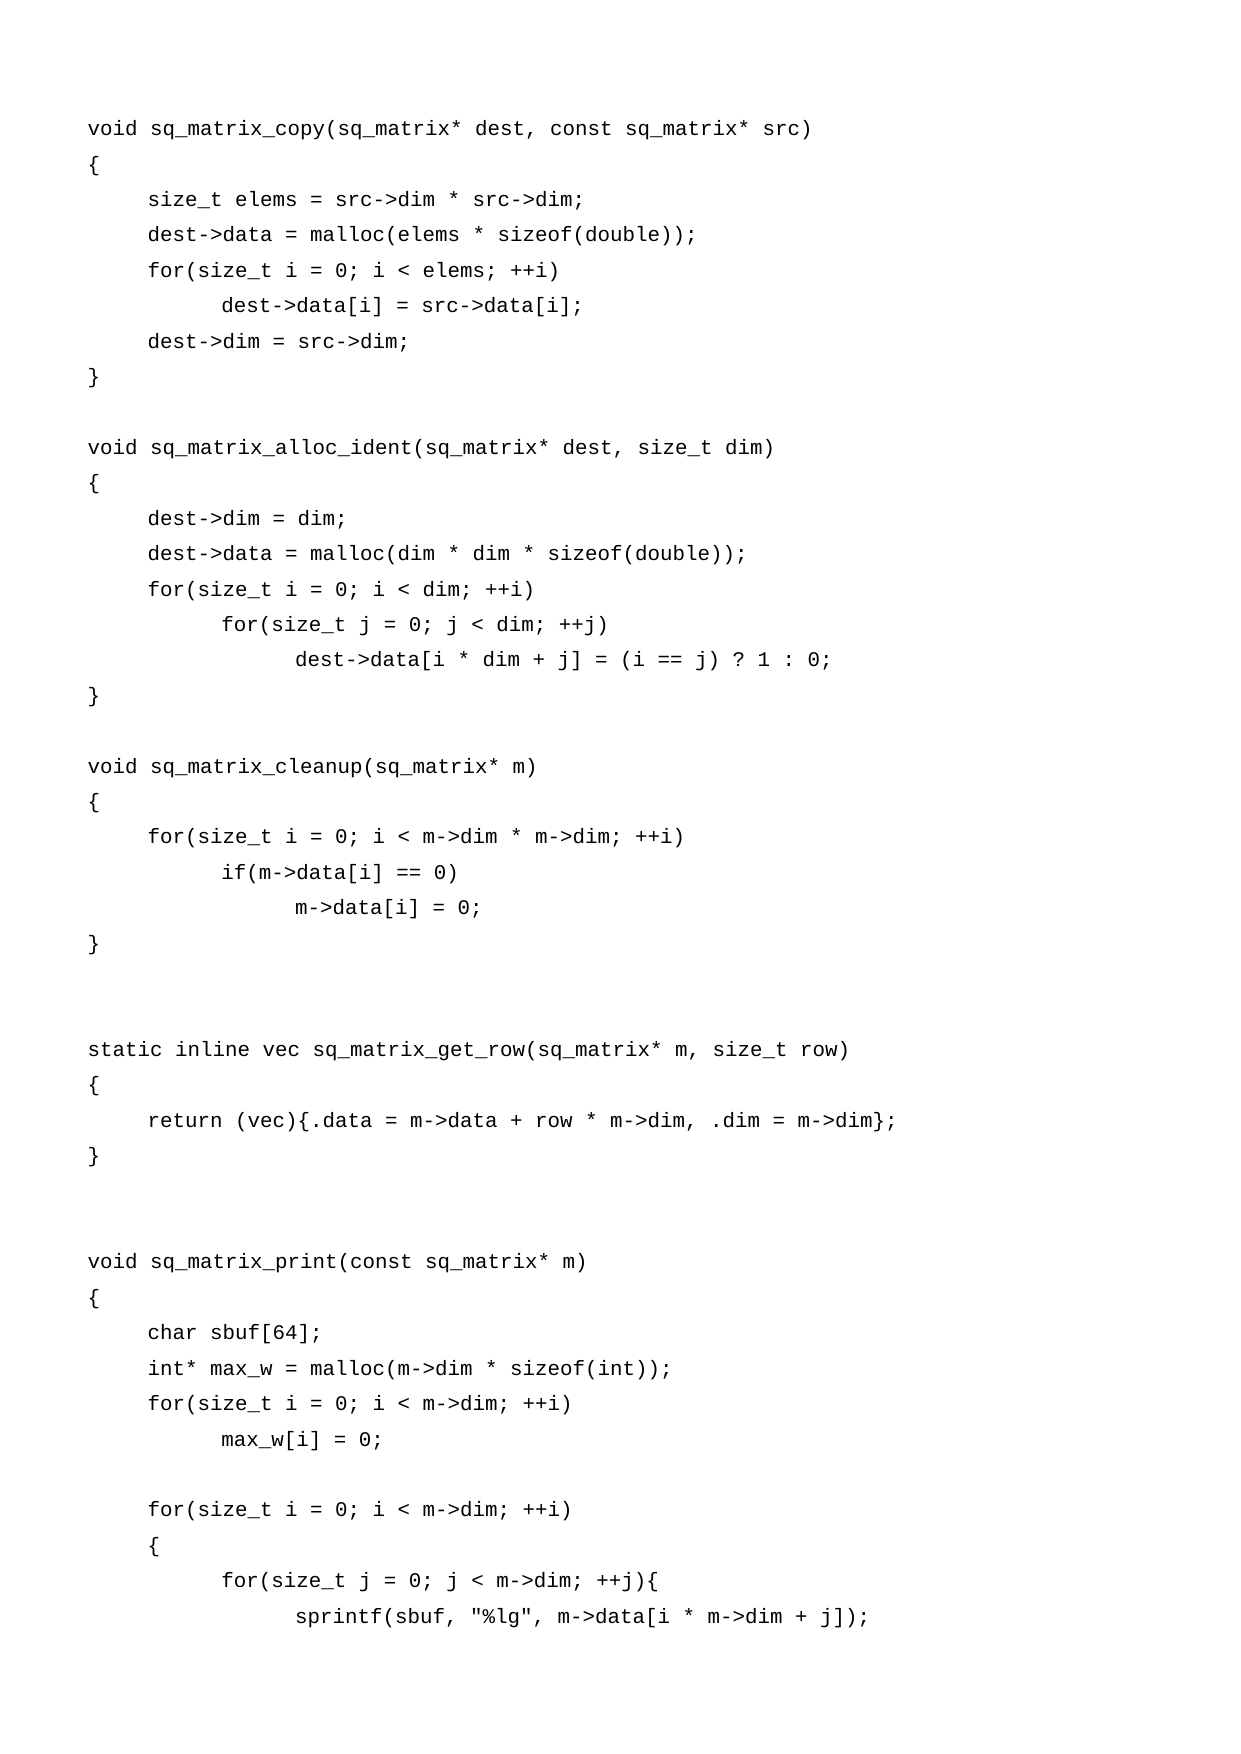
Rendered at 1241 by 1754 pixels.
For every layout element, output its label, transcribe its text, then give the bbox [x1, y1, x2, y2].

text size_t elems = src->dim * src->dim; [87, 189, 1155, 213]
text dest->data = malloc(elems * sizeof(double)); [87, 224, 1155, 248]
text for(size_t i = 0; i < m->dim; ++i) [87, 1393, 1155, 1417]
text { [87, 153, 1155, 177]
text for(size_t i = 0; i < elems; ++i) [87, 260, 1155, 283]
text void sq_matrix_print(const sq_matrix* m) [87, 1251, 1155, 1275]
text { [87, 472, 1155, 496]
text void sq_matrix_cleanup(sq_matrix* m) [87, 756, 1155, 779]
text dest->data = malloc(dim * dim * sizeof(double)); [87, 543, 1155, 567]
text for(size_t i = 0; i < dim; ++i) [87, 578, 1155, 602]
text m->data[i] = 0; [87, 897, 1155, 921]
text { [87, 791, 1155, 815]
text dest->data[i] = src->data[i]; [87, 295, 1155, 319]
text void sq_matrix_copy(sq_matrix* dest, const sq_matrix* src) [87, 118, 1155, 142]
text return (vec){.data = m->data + row * m->dim, .dim = m->dim}; [87, 1110, 1155, 1133]
text for(size_t i = 0; i < m->dim; ++i) [87, 1499, 1155, 1523]
text int* max_w = malloc(m->dim * sizeof(int)); [87, 1358, 1155, 1381]
text { [87, 1287, 1155, 1311]
text } [87, 366, 1155, 390]
text dest->data[i * dim + j] = (i == j) ? 1 : 0; [87, 649, 1155, 673]
text } [87, 685, 1155, 708]
text { [87, 1535, 1155, 1558]
text for(size_t j = 0; j < dim; ++j) [87, 614, 1155, 638]
text max_w[i] = 0; [87, 1428, 1155, 1452]
text void sq_matrix_alloc_ident(sq_matrix* dest, size_t dim) [87, 437, 1155, 461]
text for(size_t i = 0; i < m->dim * m->dim; ++i) [87, 826, 1155, 850]
text dest->dim = dim; [87, 508, 1155, 531]
text static inline vec sq_matrix_get_row(sq_matrix* m, size_t row) [87, 1039, 1155, 1063]
text } [87, 1145, 1155, 1169]
text char sbuf[64]; [87, 1322, 1155, 1346]
text sprintf(sbuf, "%lg", m->data[i * m->dim + j]); [87, 1606, 1155, 1629]
text dest->dim = src->dim; [87, 331, 1155, 354]
text if(m->data[i] == 0) [87, 862, 1155, 886]
text } [87, 933, 1155, 956]
text { [87, 1074, 1155, 1098]
text for(size_t j = 0; j < m->dim; ++j){ [87, 1570, 1155, 1594]
